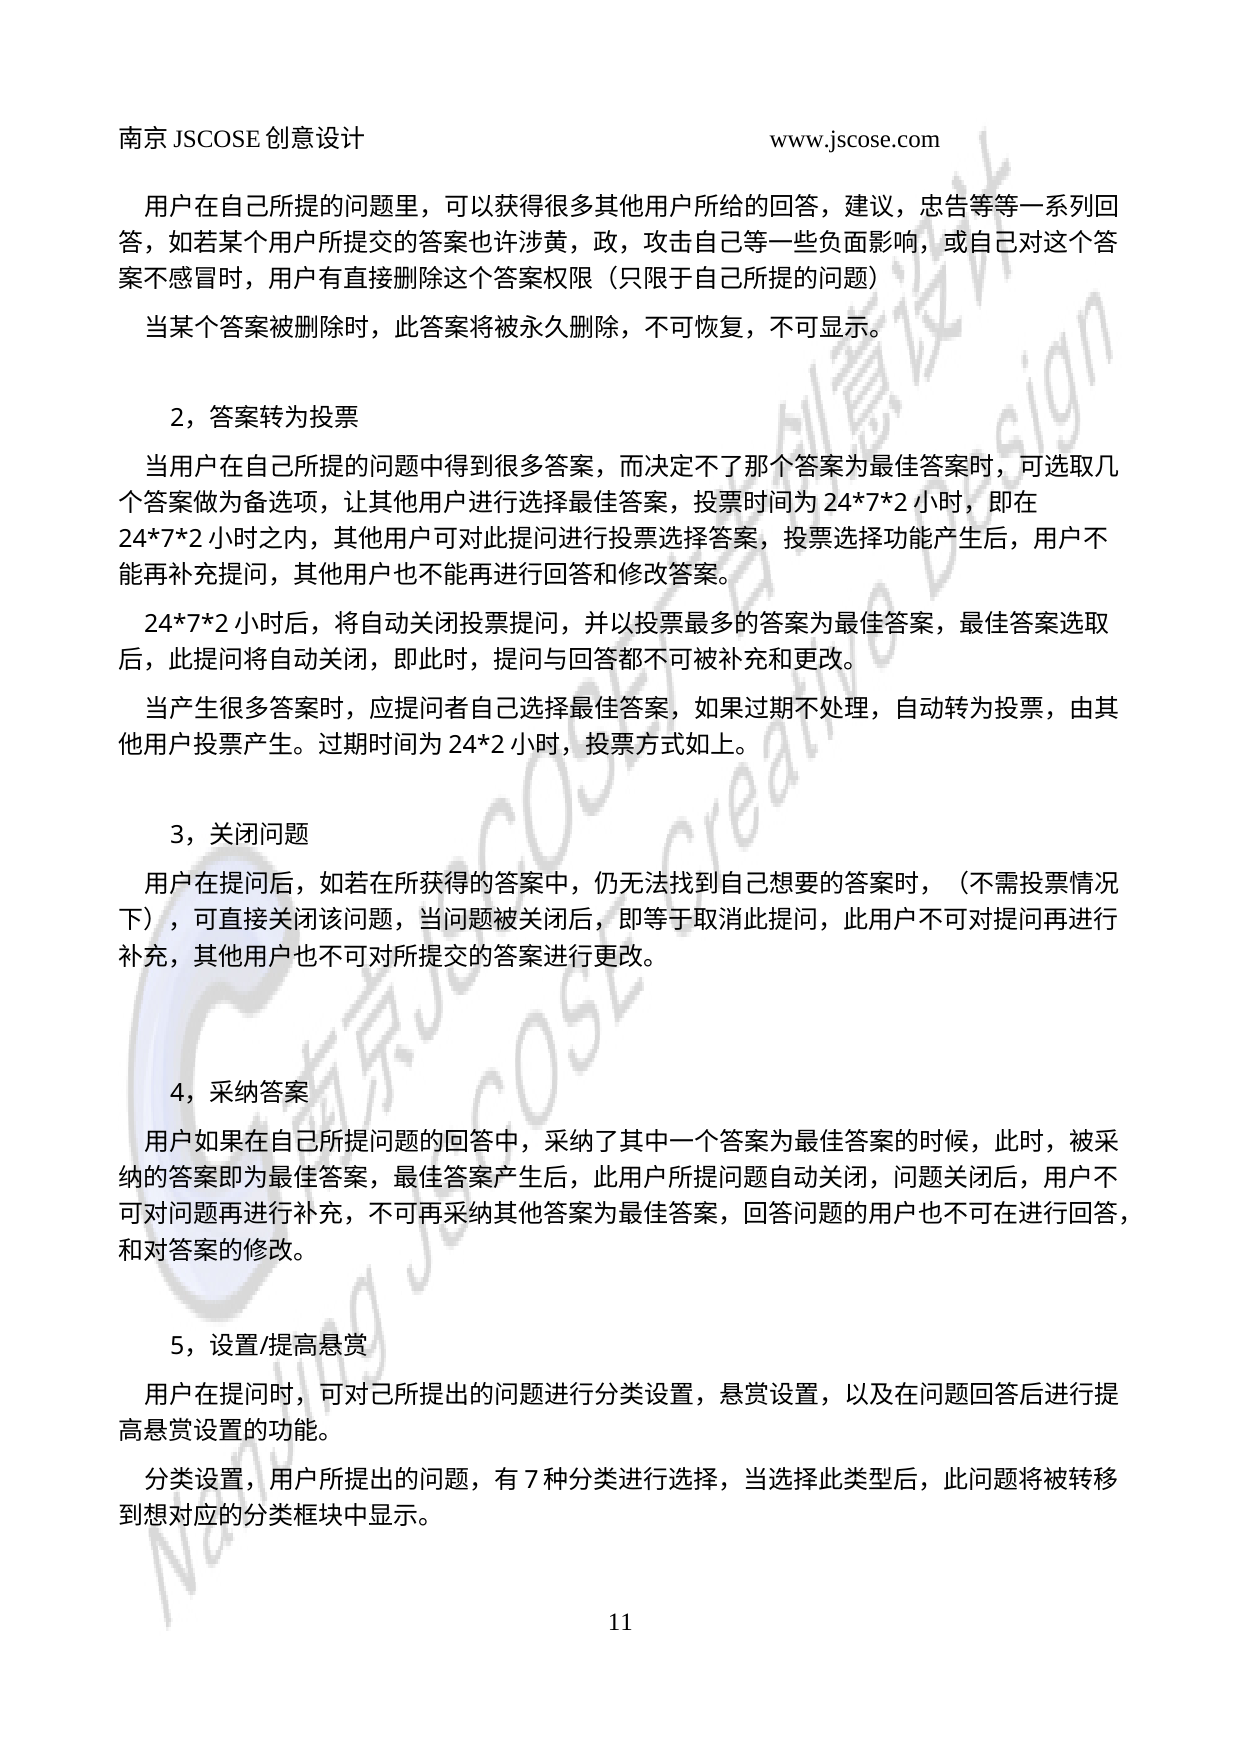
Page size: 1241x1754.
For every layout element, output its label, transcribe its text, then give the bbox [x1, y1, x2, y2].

text 24*7*2小时后，将自动关闭投票提问，并以投票最多的答案为最佳答案，最佳答案选取后，此提问将自动关闭，即此时，提问与回答都不可被补充和更改。 [118, 603, 1122, 676]
text 3，关闭问题 [118, 815, 1122, 851]
picture [118, 972, 1122, 1073]
picture [118, 1532, 1122, 1636]
text 2，答案转为投票 [118, 397, 1122, 433]
text 用户在自己所提的问题里，可以获得很多其他用户所给的回答，建议，忠告等等一系列回答，如若某个用户所提交的答案也许涉黄，政，攻击自己等一些负面影响，或自己对这个答案不感冒时，用户有直接删除这个答案权限（只限于自己所提的问题） [118, 186, 1122, 295]
text 当某个答案被删除时，此答案将被永久删除，不可恢复，不可显示。 [118, 307, 1122, 343]
picture [118, 433, 1122, 446]
picture [118, 1109, 1122, 1121]
picture [118, 1362, 1122, 1374]
text 当产生很多答案时，应提问者自己选择最佳答案，如果过期不处理，自动转为投票，由其他用户投票产生。过期时间为24*2小时，投票方式如上。 [118, 688, 1122, 761]
text 分类设置，用户所提出的问题，有7种分类进行选择，当选择此类型后，此问题将被转移到想对应的分类框块中显示。 [118, 1459, 1122, 1532]
picture [118, 761, 1122, 815]
text 用户在提问时，可对己所提出的问题进行分类设置，悬赏设置，以及在问题回答后进行提高悬赏设置的功能。 [118, 1374, 1122, 1447]
text 5，设置/提高悬赏 [118, 1325, 1122, 1362]
picture [118, 676, 1122, 688]
picture [118, 118, 1122, 186]
text 用户如果在自己所提问题的回答中，采纳了其中一个答案为最佳答案的时候，此时，被采纳的答案即为最佳答案，最佳答案产生后，此用户所提问题自动关闭，问题关闭后，用户不可对问题再进行补充，不可再采纳其他答案为最佳答案，回答问题的用户也不可在进行回答，和对答案的修改。 [118, 1121, 1122, 1266]
picture [118, 1447, 1122, 1459]
picture [118, 343, 1122, 397]
picture [118, 591, 1122, 603]
picture [118, 851, 1122, 863]
text 4，采纳答案 [118, 1073, 1122, 1109]
text 当用户在自己所提的问题中得到很多答案，而决定不了那个答案为最佳答案时，可选取几个答案做为备选项，让其他用户进行选择最佳答案，投票时间为24*7*2小时，即在24*7*2小时之内，其他用户可对此提问进行投票选择答案，投票选择功能产生后，用户不能再补充提问，其他用户也不能再进行回答和修改答案。 [118, 446, 1122, 591]
text 用户在提问后，如若在所获得的答案中，仍无法找到自己想要的答案时，（不需投票情况下），可直接关闭该问题，当问题被关闭后，即等于取消此提问，此用户不可对提问再进行补充，其他用户也不可对所提交的答案进行更改。 [118, 863, 1122, 972]
picture [118, 295, 1122, 307]
picture [118, 1266, 1122, 1325]
